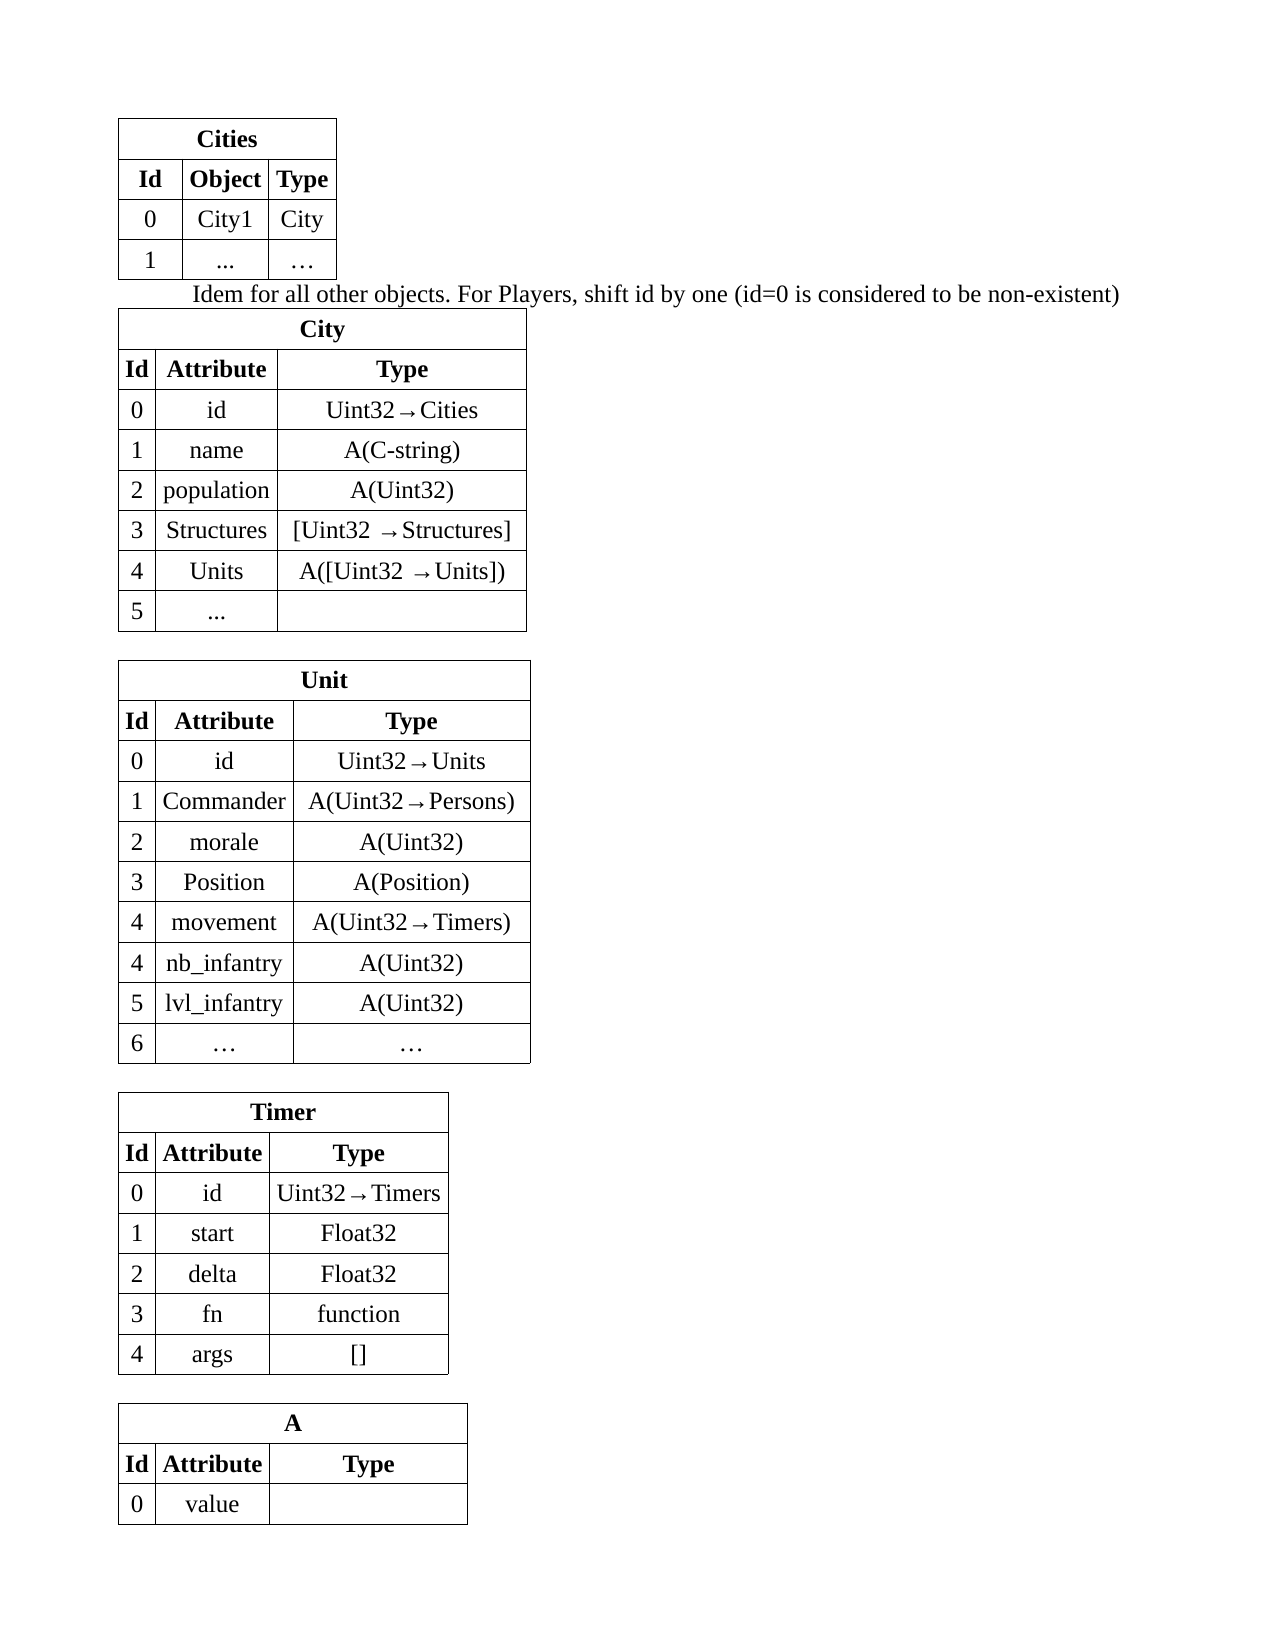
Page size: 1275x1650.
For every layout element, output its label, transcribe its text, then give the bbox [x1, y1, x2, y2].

table_cell 4 [119, 943, 155, 982]
table_header A [119, 1404, 467, 1443]
table_cell [270, 1484, 467, 1523]
table_header City [119, 309, 526, 348]
table_cell 0 [119, 200, 182, 239]
table_cell id [156, 1173, 269, 1212]
table_cell Uint32→Cities [278, 390, 526, 429]
table_cell A(Position) [294, 862, 530, 901]
table_cell City1 [183, 200, 268, 239]
table_cell ... [183, 240, 268, 279]
table_cell Id [119, 1133, 155, 1172]
table_cell Float32 [270, 1214, 448, 1253]
table_cell Uint32→Timers [270, 1173, 448, 1212]
table_cell … [269, 240, 336, 279]
table_cell population [156, 471, 277, 510]
table_header Timer [119, 1093, 448, 1132]
table_cell morale [156, 822, 293, 861]
table_cell 4 [119, 1335, 155, 1374]
table_cell 2 [119, 822, 155, 861]
table_cell A(Uint32) [294, 822, 530, 861]
table_cell A(Uint32) [294, 983, 530, 1022]
table_cell 6 [119, 1024, 155, 1063]
table_cell 4 [119, 551, 155, 590]
table_cell ... [156, 591, 277, 631]
table_cell name [156, 430, 277, 469]
table_cell A(Uint32→Timers) [294, 902, 530, 942]
table_cell 2 [119, 1254, 155, 1293]
table_cell movement [156, 902, 293, 942]
table_cell Object [183, 160, 268, 199]
table_cell 5 [119, 983, 155, 1022]
table_cell 5 [119, 591, 155, 631]
table_cell args [156, 1335, 269, 1374]
table_cell A(C-string) [278, 430, 526, 469]
table_cell 1 [119, 782, 155, 821]
table_cell 3 [119, 862, 155, 901]
table_cell Attribute [156, 350, 277, 389]
table_cell function [270, 1294, 448, 1333]
table_cell delta [156, 1254, 269, 1293]
table_cell 0 [119, 741, 155, 781]
table_cell 0 [119, 1173, 155, 1212]
table_cell Position [156, 862, 293, 901]
table_cell A(Uint32) [278, 471, 526, 510]
table_cell value [156, 1484, 269, 1523]
table_cell [Uint32 →Structures] [278, 511, 526, 550]
table_cell [278, 591, 526, 631]
table_cell Structures [156, 511, 277, 550]
table_cell lvl_infantry [156, 983, 293, 1022]
table_cell id [156, 390, 277, 429]
table_cell Units [156, 551, 277, 590]
table_cell Type [270, 1444, 467, 1483]
table_cell Type [294, 701, 530, 740]
table_cell A(Uint32→Persons) [294, 782, 530, 821]
table_cell Float32 [270, 1254, 448, 1293]
table_header Cities [119, 119, 336, 158]
text Idem for all other objects. For Players, shift id by one (id=0 is considered to be non-existent) [192, 279, 1157, 308]
table_cell Type [270, 1133, 448, 1172]
table_cell fn [156, 1294, 269, 1333]
table_cell A([Uint32 →Units]) [278, 551, 526, 590]
table_cell 4 [119, 902, 155, 942]
table_cell 0 [119, 1484, 155, 1523]
table_cell [] [270, 1335, 448, 1374]
table_cell City [269, 200, 336, 239]
table_header Unit [119, 661, 530, 700]
table_cell 1 [119, 430, 155, 469]
table_cell Uint32→Units [294, 741, 530, 781]
table_cell … [156, 1024, 293, 1063]
table_cell Id [119, 701, 155, 740]
table_cell 3 [119, 1294, 155, 1333]
table_cell Attribute [156, 1444, 269, 1483]
table_cell id [156, 741, 293, 781]
table_cell … [294, 1024, 530, 1063]
table_cell nb_infantry [156, 943, 293, 982]
table_cell start [156, 1214, 269, 1253]
table_cell 1 [119, 240, 182, 279]
table_cell 1 [119, 1214, 155, 1253]
table_cell 3 [119, 511, 155, 550]
table_cell Id [119, 1444, 155, 1483]
table_cell Type [269, 160, 336, 199]
table_cell Attribute [156, 1133, 269, 1172]
table_cell Id [119, 350, 155, 389]
table_cell Type [278, 350, 526, 389]
table_cell Commander [156, 782, 293, 821]
table_cell 0 [119, 390, 155, 429]
table_cell Id [119, 160, 182, 199]
table_cell A(Uint32) [294, 943, 530, 982]
table_cell 2 [119, 471, 155, 510]
table_cell Attribute [156, 701, 293, 740]
